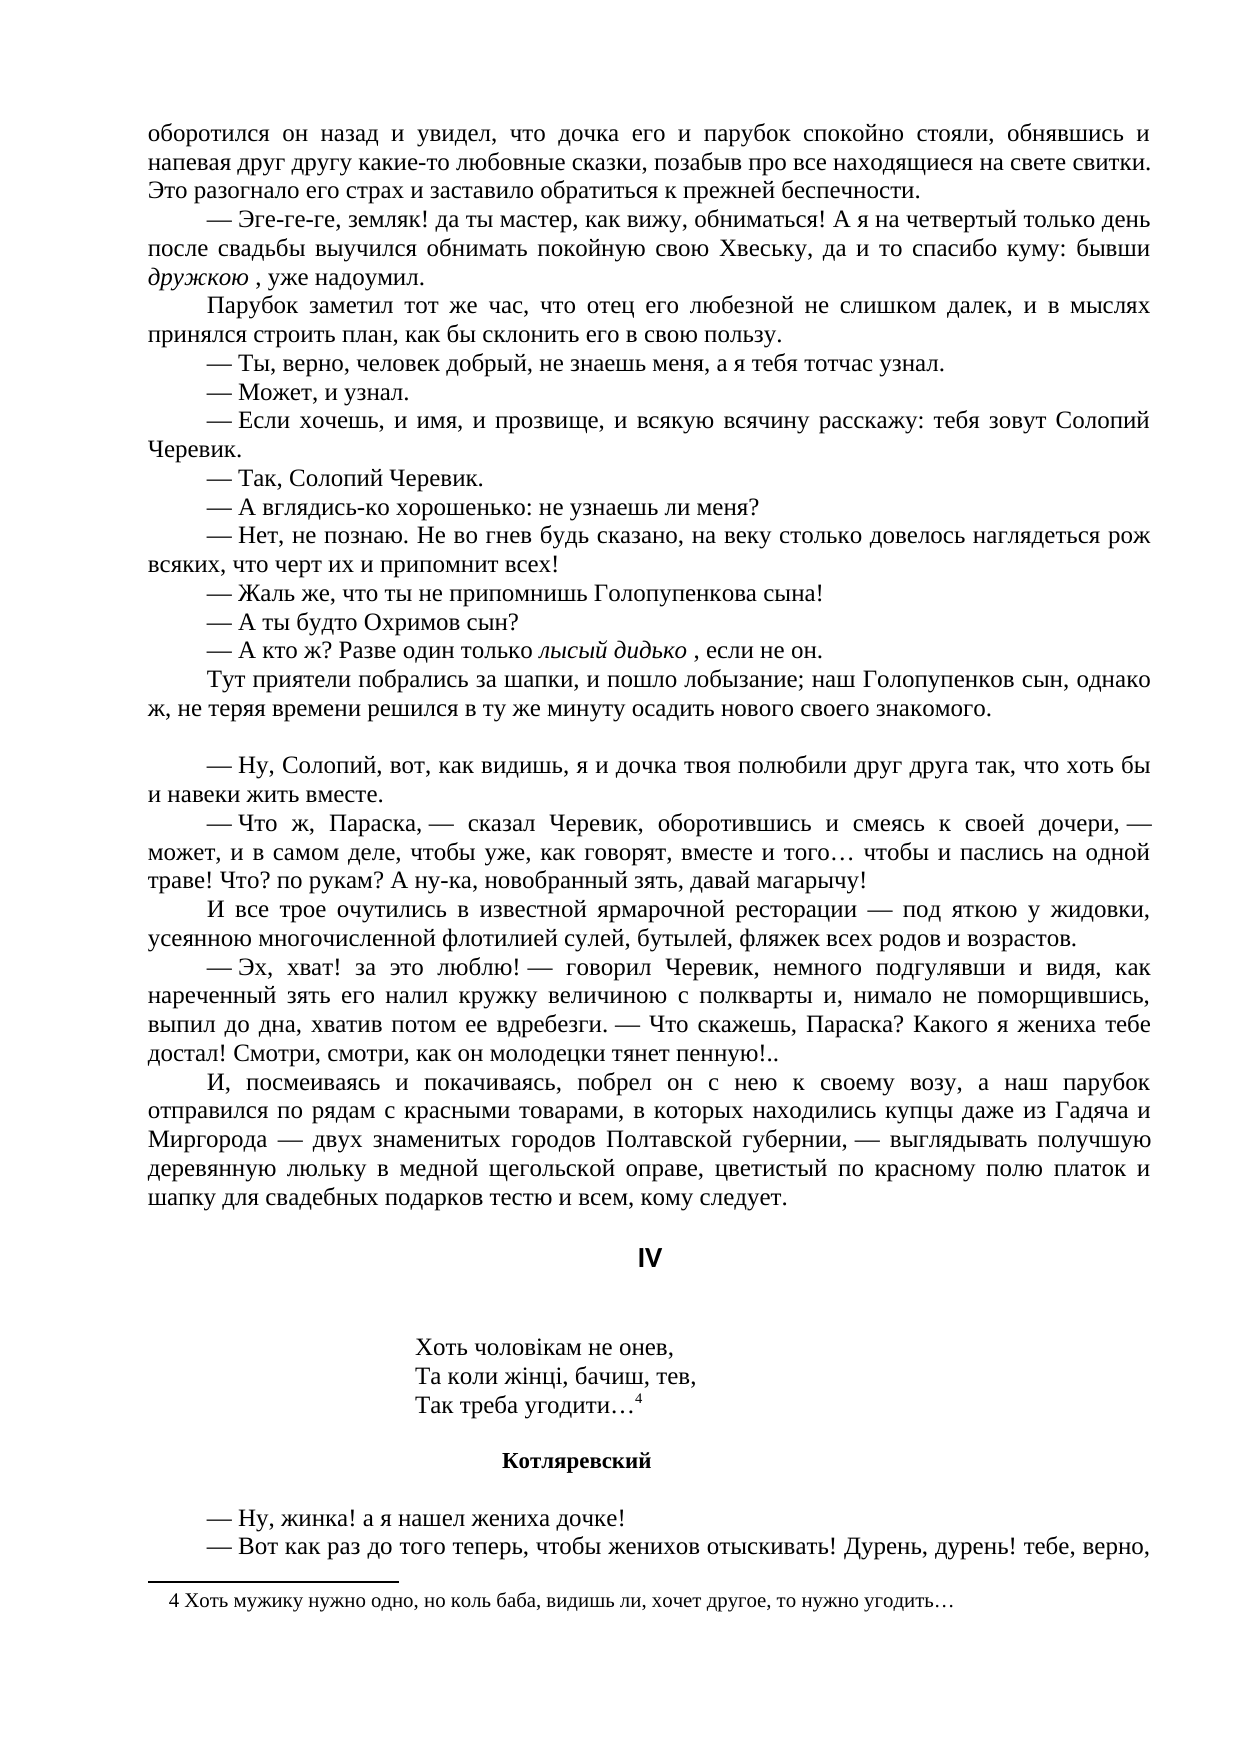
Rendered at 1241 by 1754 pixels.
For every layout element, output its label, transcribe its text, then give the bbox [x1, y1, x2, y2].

text — Что ж, Параска, — сказал Черевик, оборотившись и смеясь к своей дочери, — может, и в самом деле, чтобы уже, как говорят, вместе и того… чтобы и паслись на одной траве! Что? по рукам? А ну-ка, новобранный зять, давай магарычу! [148, 808, 1152, 894]
text Так треба угодити… [356, 1390, 1089, 1419]
text — Так, Солопий Черевик. [148, 463, 1152, 492]
text Парубок заметил тот же час, что отец его любезной не слишком далек, и в мыслях принялся строить план, как бы склонить его в свою пользу. [148, 291, 1152, 348]
text Хоть мужику нужно одно, но коль баба, видишь ли, хочет другое, то нужно угодить… [148, 1588, 1152, 1612]
subtitle IV [148, 1239, 1152, 1275]
text — Ты, верно, человек добрый, не знаешь меня, а я тебя тотчас узнал. [148, 348, 1152, 377]
text — Жаль же, что ты не припомнишь Голопупенкова сына! [148, 578, 1152, 607]
text Котляревский [460, 1447, 1152, 1474]
text — Вот как раз до того теперь, чтобы женихов отыскивать! Дурень, дурень! тебе, верно, [148, 1531, 1152, 1560]
text — А ты будто Охримов сын? [148, 607, 1152, 636]
text — Ну, жинка! а я нашел жениха дочке! [148, 1503, 1152, 1531]
text — Эге-ге-ге, земляк! да ты мастер, как вижу, обниматься! А я на четвертый только день после свадьбы выучился обнимать покойную свою Хвеську, да и то спасибо куму: бывши дружкою , уже надоумил. [148, 204, 1152, 291]
text — Нет, не познаю. Не во гнев будь сказано, на веку столько довелось наглядеться рож всяких, что черт их и припомнит всех! [148, 521, 1152, 578]
text оборотился он назад и увидел, что дочка его и парубок спокойно стояли, обнявшись и напевая друг другу какие-то любовные сказки, позабыв про все находящиеся на свете свитки. Это разогнало его страх и заставило обратиться к прежней беспечности. [148, 118, 1152, 204]
text И все трое очутились в известной ярмарочной ресторации — под яткою у жидовки, усеянною многочисленной флотилией сулей, бутылей, фляжек всех родов и возрастов. [148, 894, 1152, 952]
text — Эх, хват! за это люблю! — говорил Черевик, немного подгулявши и видя, как нареченный зять его налил кружку величиною с полкварты и, нимало не поморщившись, выпил до дна, хватив потом ее вдребезги. — Что скажешь, Параска? Какого я жениха тебе достал! Смотри, смотри, как он молодецки тянет пенную!.. [148, 952, 1152, 1067]
text Тут приятели побрались за шапки, и пошло лобызание; наш Голопупенков сын, однако ж, не теряя времени решился в ту же минуту осадить нового своего знакомого. [148, 664, 1152, 722]
text — Если хочешь, и имя, и прозвище, и всякую всячину расскажу: тебя зовут Солопий Черевик. [148, 406, 1152, 463]
text Та коли жiнцi, бачиш, тев, [356, 1361, 1089, 1390]
text — А вглядись-ко хорошенько: не узнаешь ли меня? [148, 492, 1152, 521]
text И, посмеиваясь и покачиваясь, побрел он с нею к своему возу, а наш парубок отправился по рядам с красными товарами, в которых находились купцы даже из Гадяча и Миргорода — двух знаменитых городов Полтавской губернии, — выглядывать получшую деревянную люльку в медной щегольской оправе, цветистый по красному полю платок и шапку для свадебных подарков тестю и всем, кому следует. [148, 1067, 1152, 1211]
text — Может, и узнал. [148, 377, 1152, 406]
text Хоть чоловiкам не онев, [356, 1332, 1089, 1361]
text — А кто ж? Разве один только лысый дидько , если не он. [148, 636, 1152, 664]
text — Ну, Солопий, вот, как видишь, я и дочка твоя полюбили друг друга так, что хоть бы и навеки жить вместе. [148, 751, 1152, 808]
